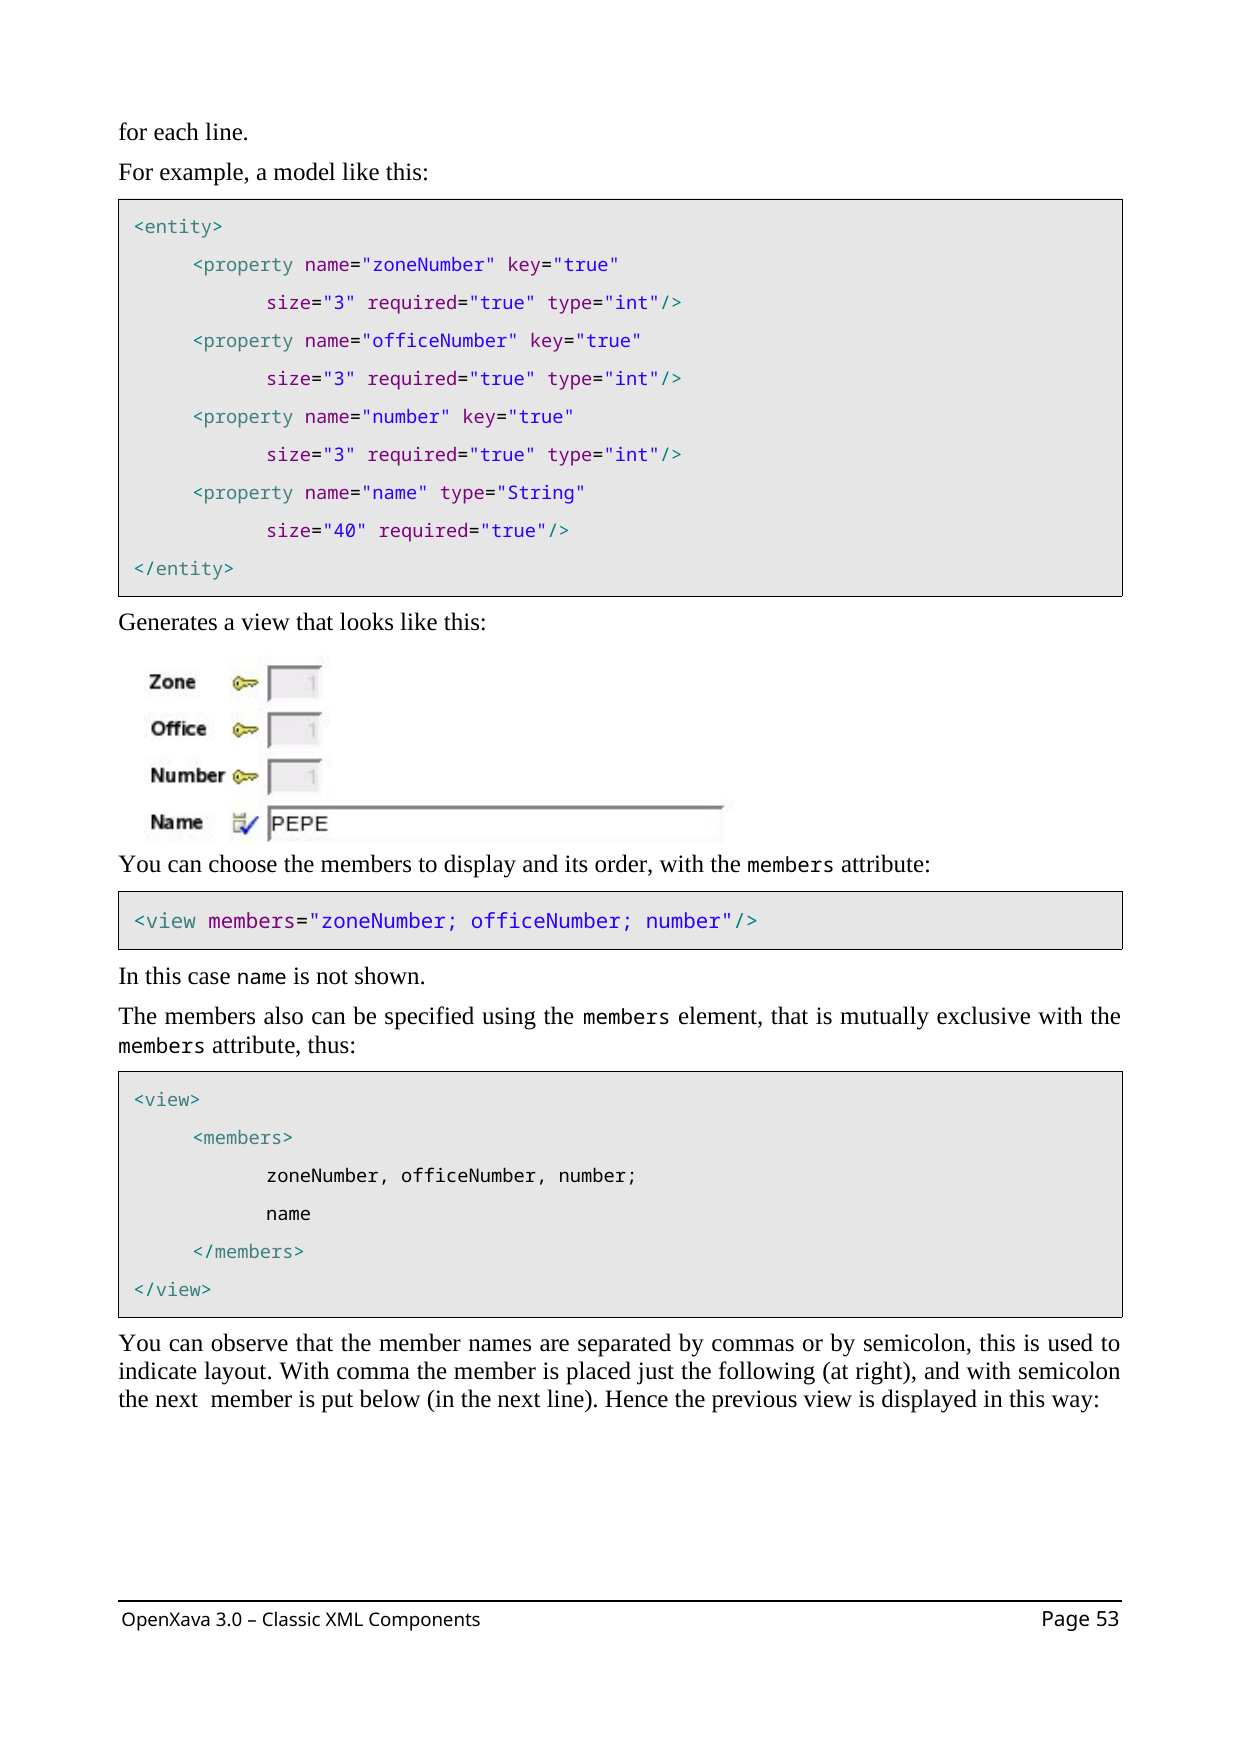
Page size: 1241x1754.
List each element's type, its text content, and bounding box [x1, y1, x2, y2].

text size="3" required="true" type="int"/> [119, 274, 1122, 313]
text </entity> [119, 541, 1122, 596]
text size="3" required="true" type="int"/> [119, 427, 1122, 465]
text <view> [119, 1072, 1122, 1109]
text For example, a model like this: [118, 158, 1122, 186]
text <members> [119, 1109, 1122, 1147]
picture [143, 655, 735, 851]
text for each line. [118, 118, 1122, 146]
text Generates a view that looks like this: [118, 608, 1122, 636]
text name [119, 1186, 1122, 1223]
text <property name="name" type="String" [119, 465, 1122, 503]
text <property name="zoneNumber" key="true" [119, 237, 1122, 274]
text <view members="zoneNumber; officeNumber; number"/> [119, 892, 1122, 949]
text You can observe that the member names are separated by commas or by semicolon, this is used to indicate layout. With comma the member is placed just the following (at right), and with semicolon the next member is put below (in the next line). Hence the previous view is displayed in this way: [118, 1329, 1122, 1412]
text <property name="officeNumber" key="true" [119, 313, 1122, 351]
text </view> [119, 1262, 1122, 1317]
text You can choose the members to display and its order, with the members attribute: [118, 649, 1122, 879]
text The members also can be specified using the members element, that is mutually exclusive with the members attribute, thus: [118, 1002, 1122, 1059]
text zoneNumber, officeNumber, number; [119, 1147, 1122, 1186]
text <property name="number" key="true" [119, 389, 1122, 427]
text <entity> [119, 200, 1122, 237]
text size="40" required="true"/> [119, 503, 1122, 541]
text In this case name is not shown. [118, 962, 1122, 990]
text </members> [119, 1223, 1122, 1262]
text size="3" required="true" type="int"/> [119, 351, 1122, 389]
